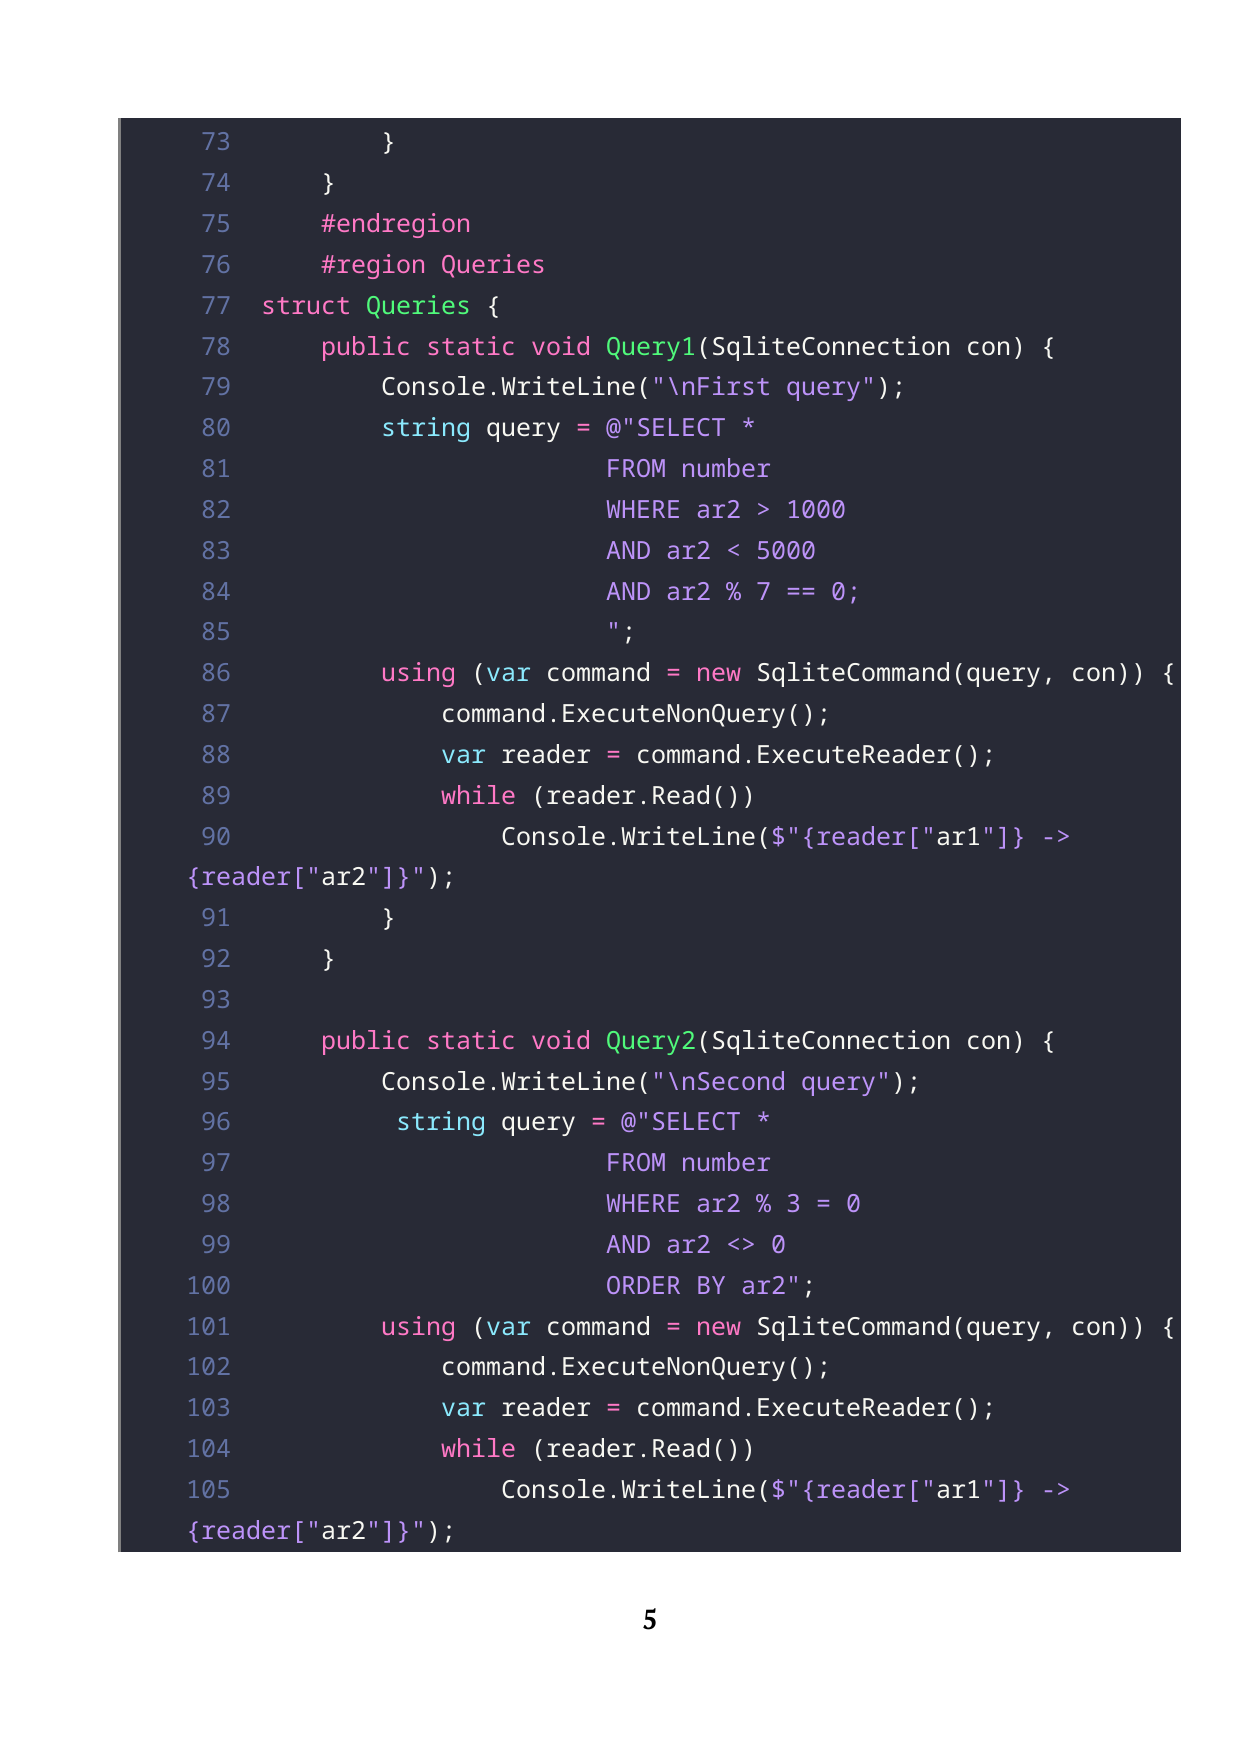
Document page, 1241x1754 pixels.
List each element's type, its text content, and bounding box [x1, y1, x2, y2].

text 105 Console.WriteLine($"{reader["ar1"]} -> {reader["ar2"]}"); [121, 1466, 1181, 1552]
text 98 WHERE ar2 % 3 = 0 [121, 1180, 1181, 1220]
text 74 } [121, 159, 1181, 199]
text 90 Console.WriteLine($"{reader["ar1"]} -> {reader["ar2"]}"); [121, 812, 1181, 893]
text 77 struct Queries { [121, 281, 1181, 321]
text 81 FROM number [121, 445, 1181, 485]
text 80 string query = @"SELECT * [121, 404, 1181, 444]
text 85 "; [121, 608, 1181, 648]
text 82 WHERE ar2 > 1000 [121, 486, 1181, 526]
text 94 public static void Query2(SqliteConnection con) { [121, 1016, 1181, 1056]
text 88 var reader = command.ExecuteReader(); [121, 731, 1181, 771]
text 97 FROM number [121, 1139, 1181, 1179]
text 104 while (reader.Read()) [121, 1425, 1181, 1465]
text 100 ORDER BY ar2"; [121, 1261, 1181, 1301]
text 73 } [121, 118, 1181, 158]
text 103 var reader = command.ExecuteReader(); [121, 1384, 1181, 1424]
text 92 } [121, 935, 1181, 975]
text 95 Console.WriteLine("\nSecond query"); [121, 1057, 1181, 1097]
text 96 string query = @"SELECT * [121, 1098, 1181, 1138]
text 83 AND ar2 < 5000 [121, 526, 1181, 566]
text 101 using (var command = new SqliteCommand(query, con)) { [121, 1302, 1181, 1342]
text 84 AND ar2 % 7 == 0; [121, 567, 1181, 607]
text 91 } [121, 894, 1181, 934]
text 76 #region Queries [121, 241, 1181, 281]
text 87 command.ExecuteNonQuery(); [121, 690, 1181, 730]
text 78 public static void Query1(SqliteConnection con) { [121, 322, 1181, 362]
text 93 [121, 976, 1181, 1016]
text 89 while (reader.Read()) [121, 771, 1181, 811]
text 99 AND ar2 <> 0 [121, 1221, 1181, 1261]
text 75 #endregion [121, 200, 1181, 240]
text 102 command.ExecuteNonQuery(); [121, 1343, 1181, 1383]
text 86 using (var command = new SqliteCommand(query, con)) { [121, 649, 1181, 689]
text 79 Console.WriteLine("\nFirst query"); [121, 363, 1181, 403]
